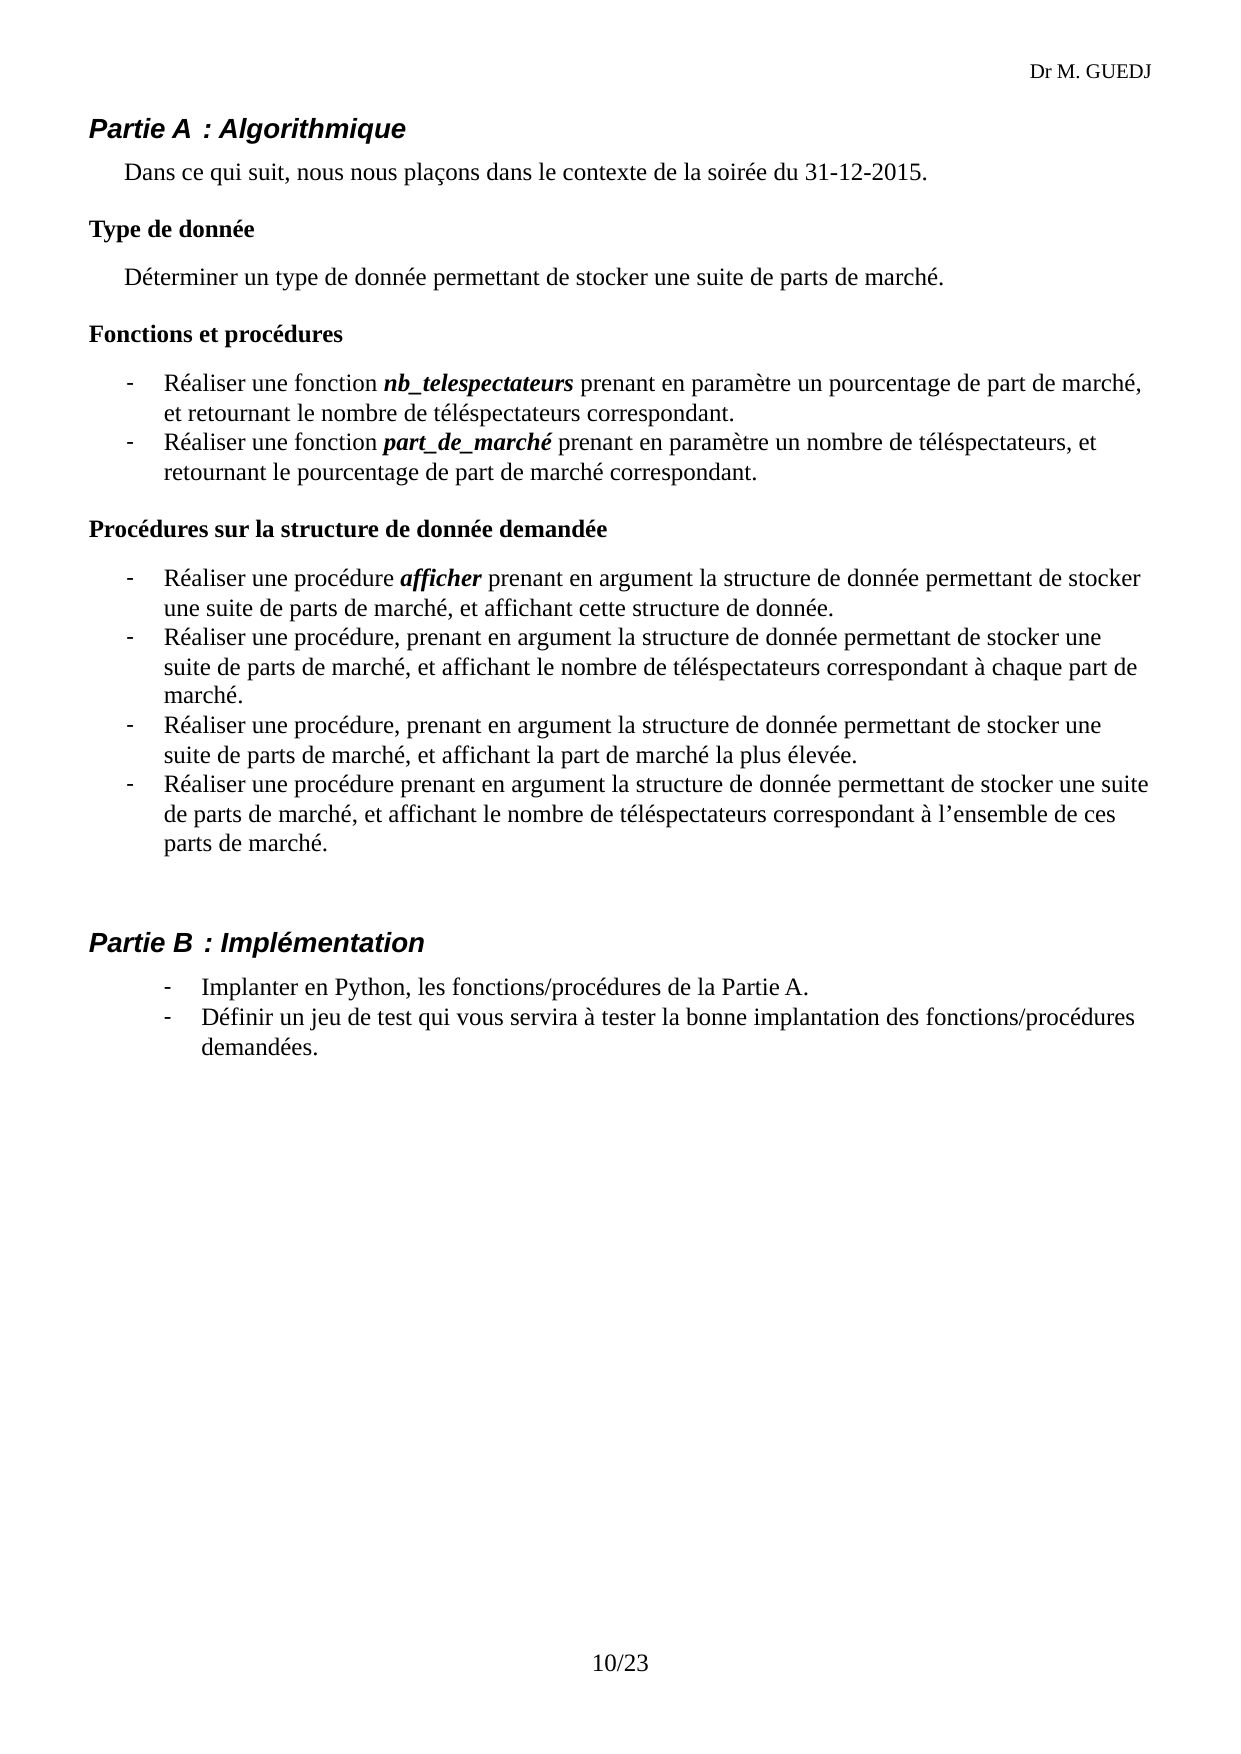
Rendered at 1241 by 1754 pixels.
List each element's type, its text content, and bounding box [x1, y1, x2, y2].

text Déterminer un type de donnée permettant de stocker une suite de parts de marché. [88, 262, 1152, 291]
subtitle Partie A : Algorithmique [88, 113, 1152, 144]
list Implanter en Python, les fonctions/procédures de la Partie A. [163, 971, 1152, 1002]
text Fonctions et procédures [88, 319, 1152, 348]
subtitle Partie B : Implémentation [88, 927, 1152, 958]
list Définir un jeu de test qui vous servira à tester la bonne implantation des fonctions/procédures demandées. [163, 1002, 1152, 1061]
list Réaliser une procédure prenant en argument la structure de donnée permettant de stocker une suite de parts de marché, et affichant le nombre de téléspectateurs correspondant à l’ensemble de ces parts de marché. [126, 769, 1152, 857]
text Procédures sur la structure de donnée demandée [88, 514, 1152, 543]
list Réaliser une procédure, prenant en argument la structure de donnée permettant de stocker une suite de parts de marché, et affichant la part de marché la plus élevée. [126, 709, 1152, 769]
list Réaliser une procédure afficher prenant en argument la structure de donnée permettant de stocker une suite de parts de marché, et affichant cette structure de donnée. [126, 562, 1152, 621]
list Réaliser une fonction part_de_marché prenant en paramètre un nombre de téléspectateurs, et retournant le pourcentage de part de marché correspondant. [126, 426, 1152, 486]
text Type de donnée [88, 214, 1152, 243]
text Dans ce qui suit, nous nous plaçons dans le contexte de la soirée du 31-12-2015. [88, 157, 1152, 186]
list Réaliser une fonction nb_telespectateurs prenant en paramètre un pourcentage de part de marché, et retournant le nombre de téléspectateurs correspondant. [126, 367, 1152, 426]
list Réaliser une procédure, prenant en argument la structure de donnée permettant de stocker une suite de parts de marché, et affichant le nombre de téléspectateurs correspondant à chaque part de marché. [126, 621, 1152, 709]
